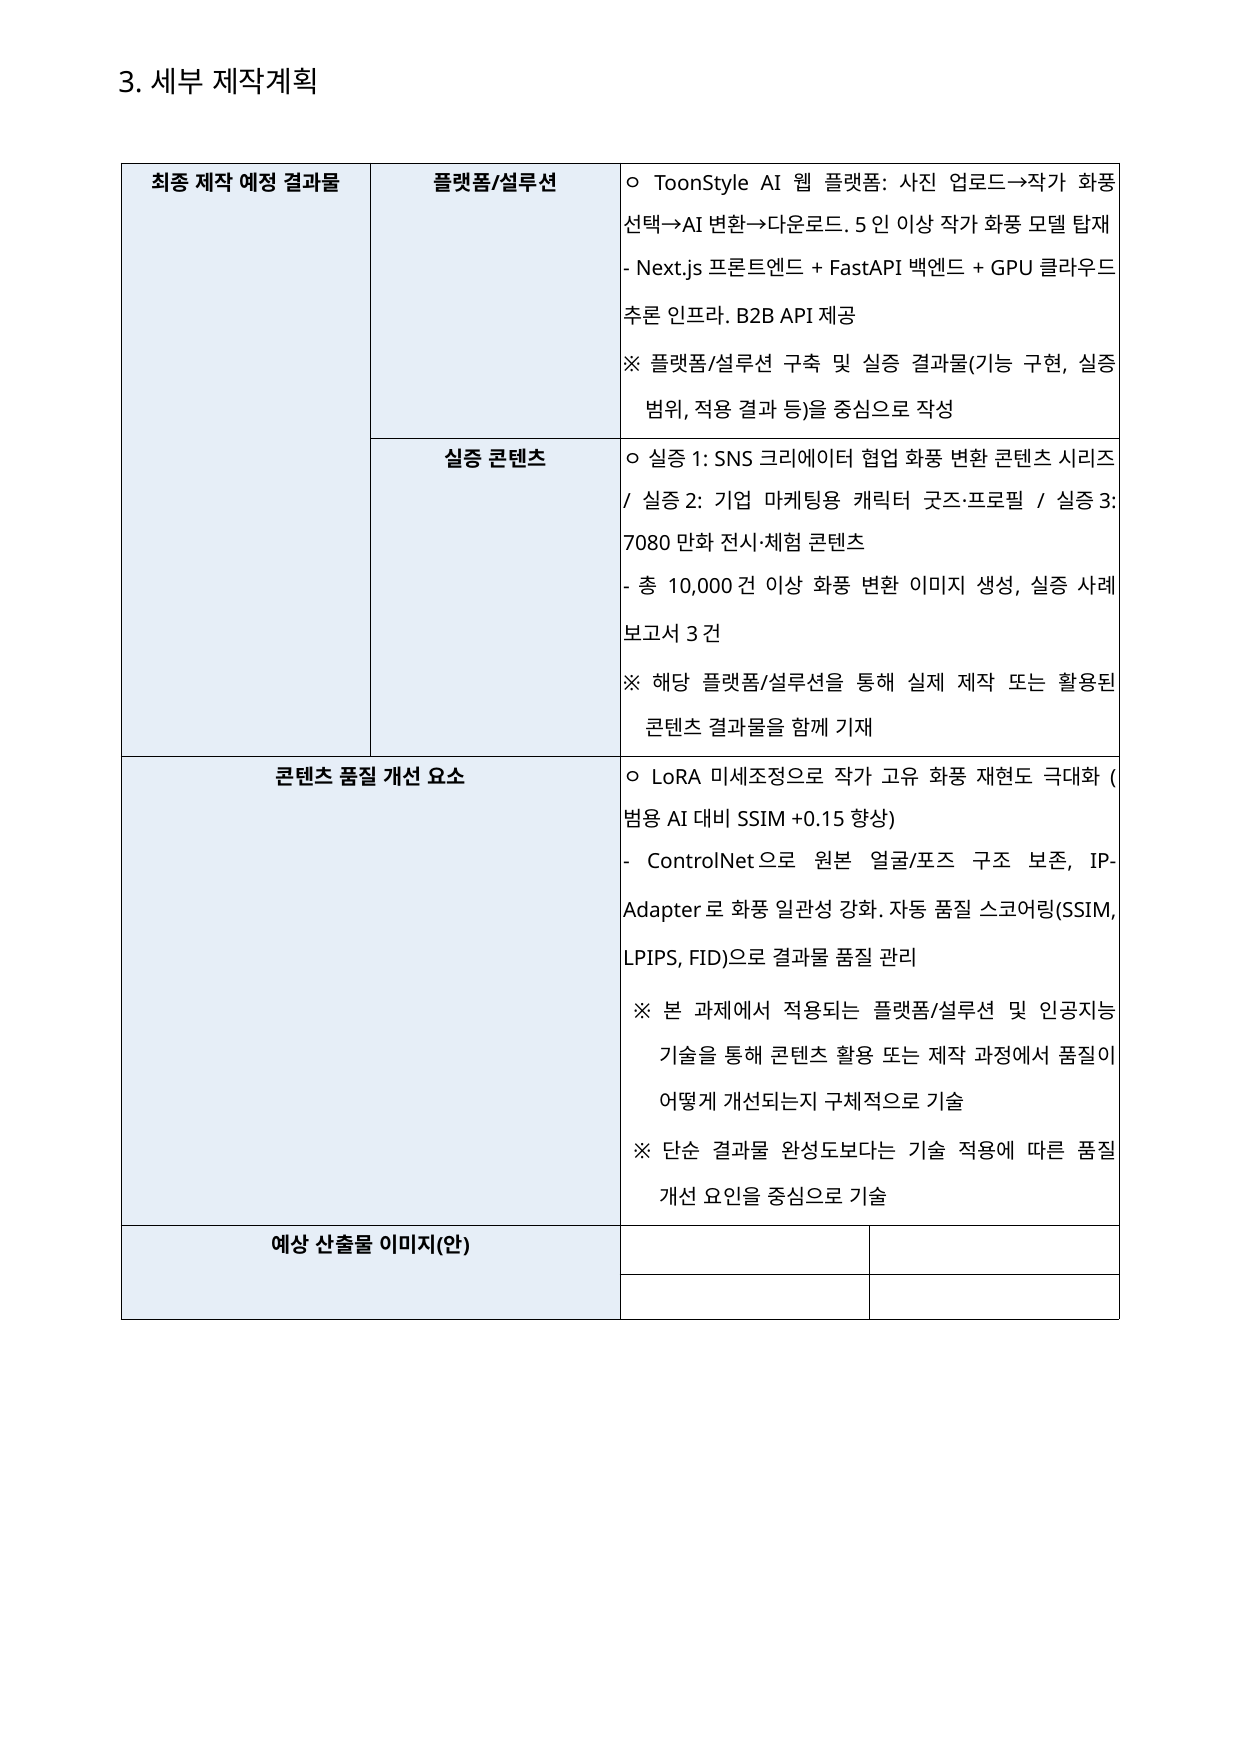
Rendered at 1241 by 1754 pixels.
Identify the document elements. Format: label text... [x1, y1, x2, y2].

table_cell 콘텐츠 품질 개선 요소 [122, 757, 620, 1225]
table_cell ㅇ LoRA 미세조정으로 작가 고유 화풍 재현도 극대화 (범용 AI 대비 SSIM +0.15 향상) - ControlNet으로 원본 얼굴/포즈 구조 보존, IP-Adapter로 화풍 일관성 강화. 자동 품질 스코어링(SSIM, LPIPS, FID)으로 결과물 품질 관리 ※ 본 과제에서 적용되는 플랫폼/설루션 및 인공지능 기술을 통해 콘텐츠 활용 또는 제작 과정에서 품질이 어떻게 개선되는지 구체적으로 기술 ※ 단순 결과물 완성도보다는 기술 적용에 따른 품질 개선 요인을 중심으로 기술 [621, 757, 1119, 1225]
table_cell [870, 1275, 1119, 1319]
table_header ㅇ ToonStyle AI 웹 플랫폼: 사진 업로드→작가 화풍 선택→AI 변환→다운로드. 5인 이상 작가 화풍 모델 탑재 - Next.js 프론트엔드 + FastAPI 백엔드 + GPU 클라우드 추론 인프라. B2B API 제공 ※ 플랫폼/설루션 구축 및 실증 결과물(기능 구현, 실증 범위, 적용 결과 등)을 중심으로 작성 [621, 164, 1119, 438]
table_cell ㅇ 실증1: SNS 크리에이터 협업 화풍 변환 콘텐츠 시리즈 / 실증2: 기업 마케팅용 캐릭터 굿즈·프로필 / 실증3: 7080 만화 전시·체험 콘텐츠 - 총 10,000건 이상 화풍 변환 이미지 생성, 실증 사례 보고서 3건 ※ 해당 플랫폼/설루션을 통해 실제 제작 또는 활용된 콘텐츠 결과물을 함께 기재 [621, 439, 1119, 756]
table_cell [870, 1226, 1119, 1274]
table_cell 예상 산출물 이미지(안) [122, 1226, 620, 1319]
text 3. 세부 제작계획 [118, 59, 1122, 101]
table_cell [621, 1226, 869, 1274]
table_cell [621, 1275, 869, 1319]
table_header 최종 제작 예정 결과물 [122, 164, 370, 756]
table_cell 실증 콘텐츠 [371, 439, 620, 756]
table_header 플랫폼/설루션 [371, 164, 620, 438]
